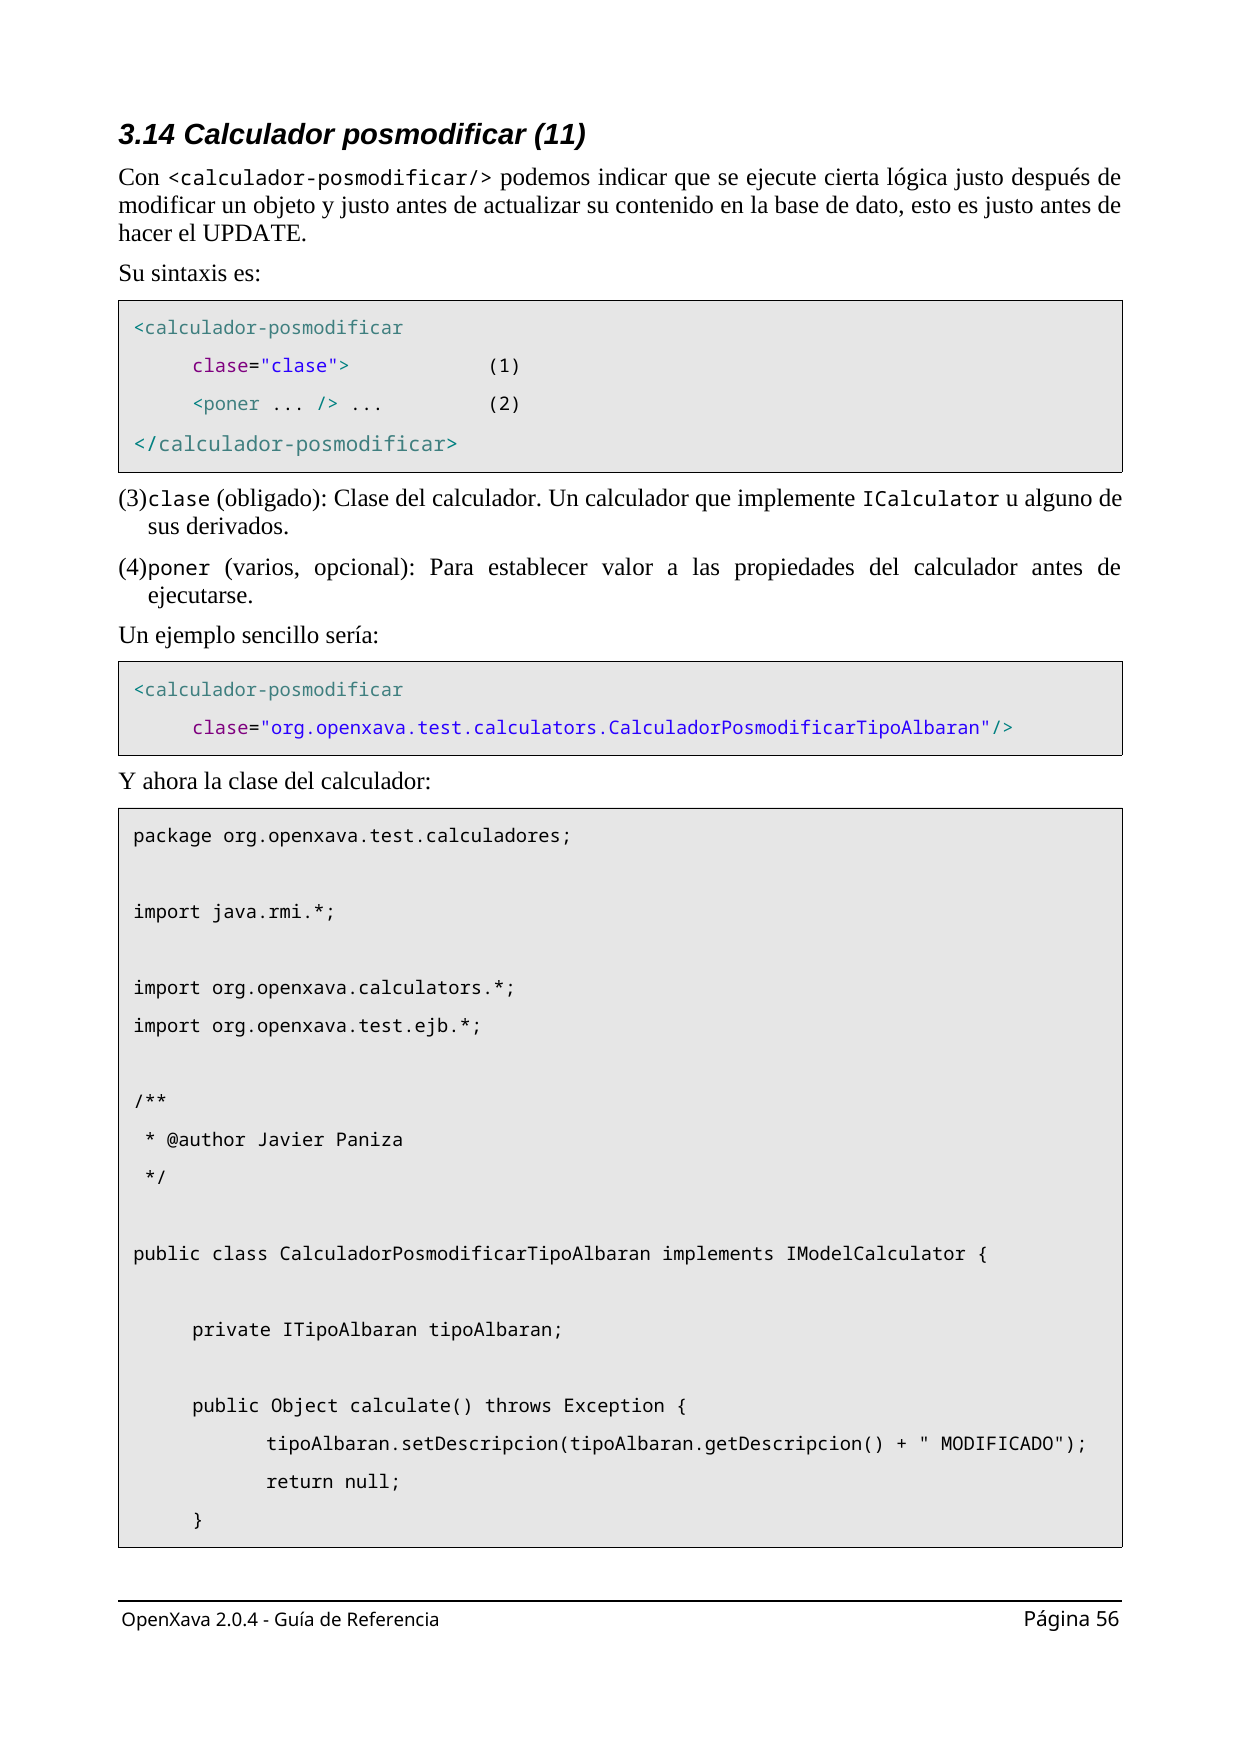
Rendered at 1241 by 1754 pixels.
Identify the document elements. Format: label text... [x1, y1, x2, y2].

text import org.openxava.test.ejb.*; [119, 997, 1122, 1036]
text return null; [119, 1454, 1122, 1492]
text public Object calculate() throws Exception { [119, 1378, 1122, 1416]
text package org.openxava.test.calculadores; [119, 809, 1122, 845]
text import org.openxava.calculators.*; [119, 959, 1122, 997]
list poner (varios, opcional): Para establecer valor a las propiedades del calculador antes de ejecutarse. [118, 553, 1122, 609]
list clase (obligado): Clase del calculador. Un calculador que implemente ICalculator u alguno de sus derivados. [118, 484, 1122, 540]
text } [119, 1492, 1122, 1547]
text <poner ... /> ... (2) [119, 376, 1122, 414]
subtitle Calculador posmodificar (11) [118, 118, 1122, 151]
text /** [119, 1073, 1122, 1112]
text private ITipoAlbaran tipoAlbaran; [119, 1302, 1122, 1340]
text <calculador-posmodificar [119, 301, 1122, 338]
text public class CalculadorPosmodificarTipoAlbaran implements IModelCalculator { [119, 1226, 1122, 1264]
text Y ahora la clase del calculador: [118, 767, 1122, 795]
text * @author Javier Paniza [119, 1112, 1122, 1149]
text <calculador-posmodificar [119, 662, 1122, 699]
text Con <calculador-posmodificar/> podemos indicar que se ejecute cierta lógica justo después de modificar un objeto y justo antes de actualizar su contenido en la base de dato, esto es justo antes de hacer el UPDATE. [118, 163, 1122, 247]
text </calculador-posmodificar> [119, 414, 1122, 472]
text import java.rmi.*; [119, 883, 1122, 921]
text clase="org.openxava.test.calculators.CalculadorPosmodificarTipoAlbaran"/> [119, 699, 1122, 755]
text Un ejemplo sencillo sería: [118, 621, 1122, 649]
text clase="clase"> (1) [119, 338, 1122, 376]
text */ [119, 1149, 1122, 1188]
text tipoAlbaran.setDescripcion(tipoAlbaran.getDescripcion() + " MODIFICADO"); [119, 1416, 1122, 1454]
text Su sintaxis es: [118, 259, 1122, 287]
